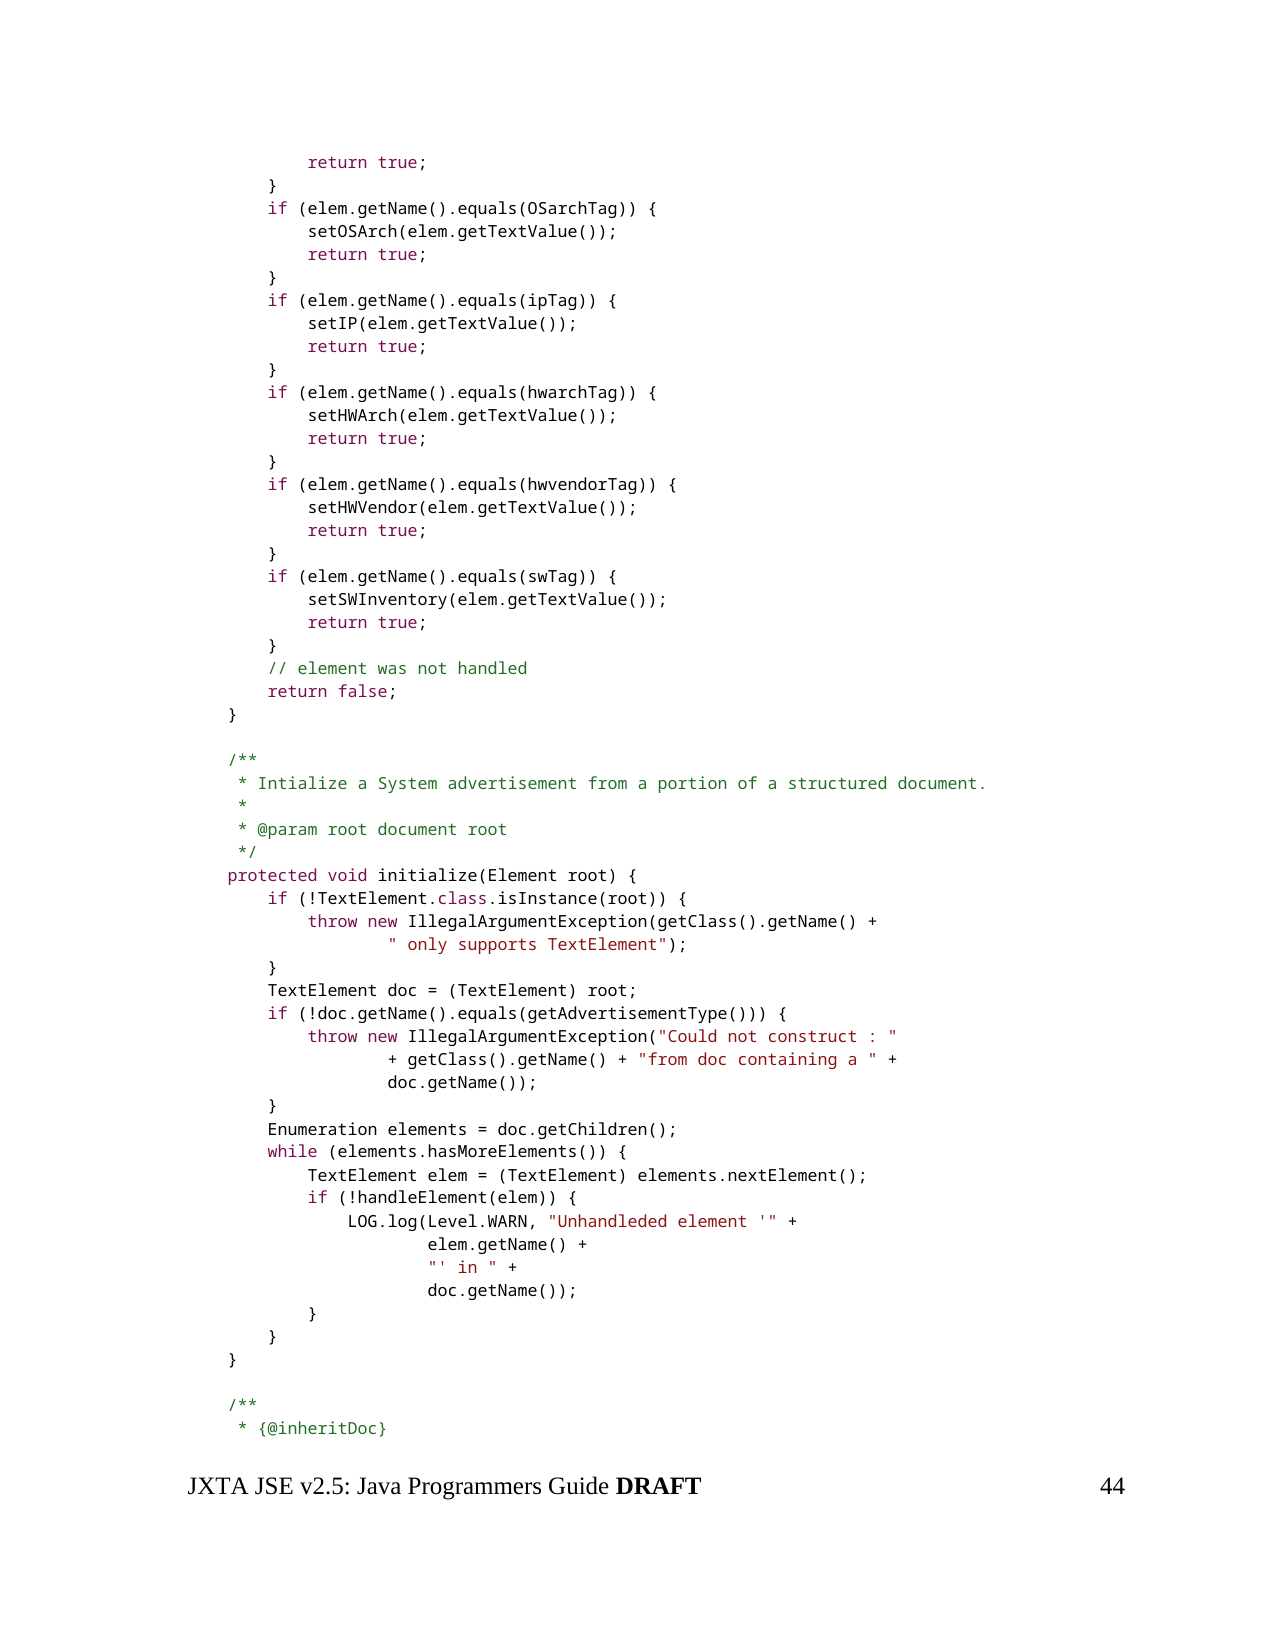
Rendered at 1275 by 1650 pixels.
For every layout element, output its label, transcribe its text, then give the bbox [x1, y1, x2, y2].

text if (elem.getName().equals(hwvendorTag)) { [187, 472, 1125, 495]
text if (elem.getName().equals(swTag)) { [187, 564, 1125, 587]
text } [187, 1324, 1125, 1347]
text doc.getName()); [187, 1071, 1125, 1094]
text protected void initialize(Element root) { [187, 864, 1125, 887]
text } [187, 1347, 1125, 1370]
text } [187, 1094, 1125, 1117]
text * Intialize a System advertisement from a portion of a structured document. [187, 772, 1125, 794]
text setIP(elem.getTextValue()); [187, 311, 1125, 334]
text } [187, 956, 1125, 979]
text if (!handleElement(elem)) { [187, 1186, 1125, 1209]
text setHWArch(elem.getTextValue()); [187, 403, 1125, 426]
text /** [187, 748, 1125, 772]
text * @param root document root [187, 818, 1125, 841]
text // element was not handled [187, 656, 1125, 679]
text if (elem.getName().equals(hwarchTag)) { [187, 380, 1125, 403]
text } [187, 357, 1125, 380]
text setOSArch(elem.getTextValue()); [187, 219, 1125, 242]
text */ [187, 841, 1125, 864]
text + getClass().getName() + "from doc containing a " + [187, 1048, 1125, 1071]
text doc.getName()); [187, 1278, 1125, 1301]
text return true; [187, 150, 1125, 173]
text } [187, 173, 1125, 196]
text elem.getName() + [187, 1232, 1125, 1255]
text " only supports TextElement"); [187, 933, 1125, 956]
text return true; [187, 426, 1125, 449]
text } [187, 1301, 1125, 1324]
text setHWVendor(elem.getTextValue()); [187, 495, 1125, 518]
text return true; [187, 242, 1125, 265]
text if (elem.getName().equals(OSarchTag)) { [187, 196, 1125, 219]
text "' in " + [187, 1255, 1125, 1278]
text TextElement elem = (TextElement) elements.nextElement(); [187, 1163, 1125, 1186]
text LOG.log(Level.WARN, "Unhandleded element '" + [187, 1209, 1125, 1232]
text throw new IllegalArgumentException("Could not construct : " [187, 1025, 1125, 1048]
text if (!TextElement.class.isInstance(root)) { [187, 887, 1125, 910]
text Enumeration elements = doc.getChildren(); [187, 1117, 1125, 1140]
text /** [187, 1393, 1125, 1416]
text } [187, 541, 1125, 564]
text return true; [187, 334, 1125, 357]
text return true; [187, 518, 1125, 541]
text } [187, 633, 1125, 656]
text if (elem.getName().equals(ipTag)) { [187, 288, 1125, 311]
text return true; [187, 610, 1125, 633]
text setSWInventory(elem.getTextValue()); [187, 587, 1125, 610]
text * {@inheritDoc} [187, 1416, 1125, 1439]
text return false; [187, 679, 1125, 702]
text } [187, 702, 1125, 726]
text if (!doc.getName().equals(getAdvertisementType())) { [187, 1002, 1125, 1025]
text while (elements.hasMoreElements()) { [187, 1140, 1125, 1163]
text TextElement doc = (TextElement) root; [187, 979, 1125, 1002]
text throw new IllegalArgumentException(getClass().getName() + [187, 910, 1125, 933]
text } [187, 449, 1125, 472]
text * [187, 794, 1125, 818]
text } [187, 265, 1125, 288]
